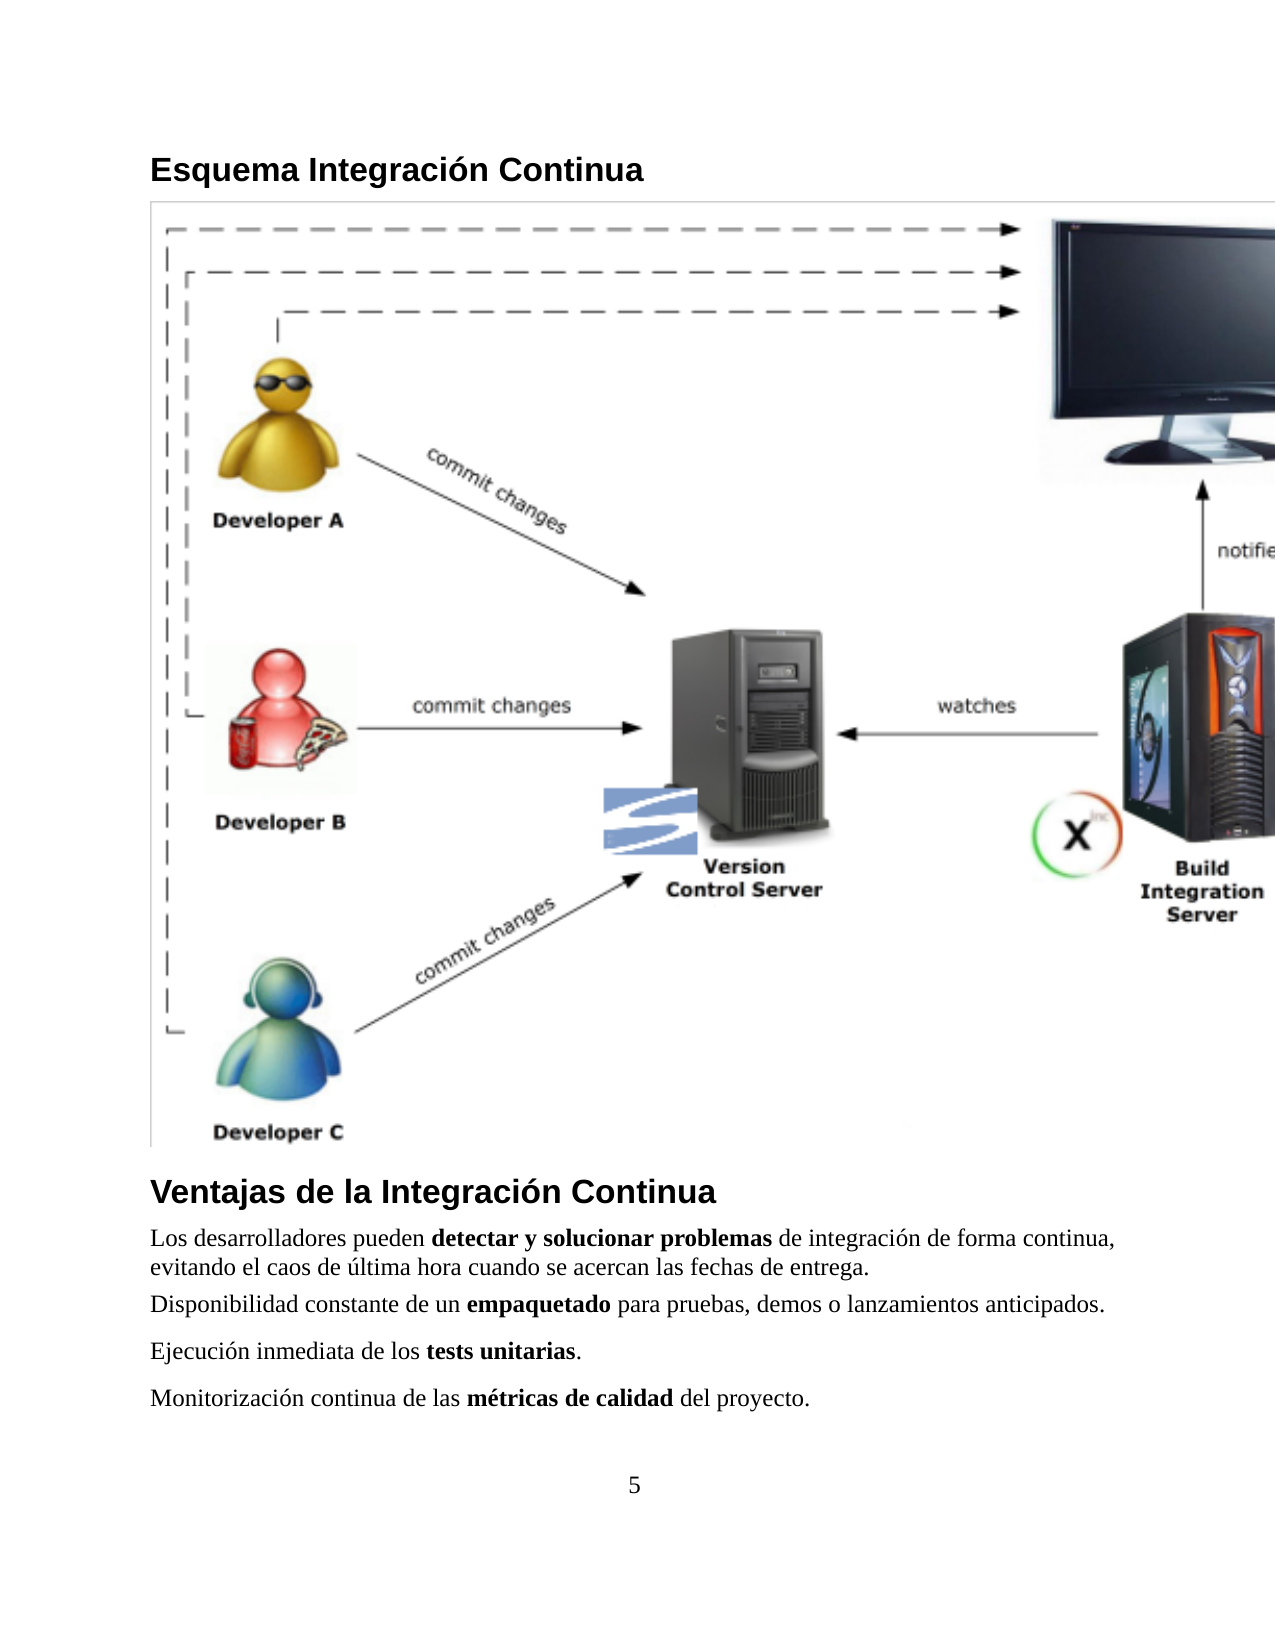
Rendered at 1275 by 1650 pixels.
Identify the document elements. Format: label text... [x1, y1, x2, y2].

text Ejecución inmediata de los tests unitarias. [150, 1336, 1125, 1365]
text Disponibilidad constante de un empaquetado para pruebas, demos o lanzamientos anticipados. [150, 1289, 1125, 1318]
subtitle Esquema Integración Continua [150, 150, 1125, 189]
text Monitorización continua de las métricas de calidad del proyecto. [150, 1383, 1125, 1412]
subtitle Ventajas de la Integración Continua [150, 1172, 1125, 1211]
picture [150, 201, 1275, 1147]
text Los desarrolladores pueden detectar y solucionar problemas de integración de forma continua, evitando el caos de última hora cuando se acercan las fechas de entrega. [150, 1223, 1125, 1281]
